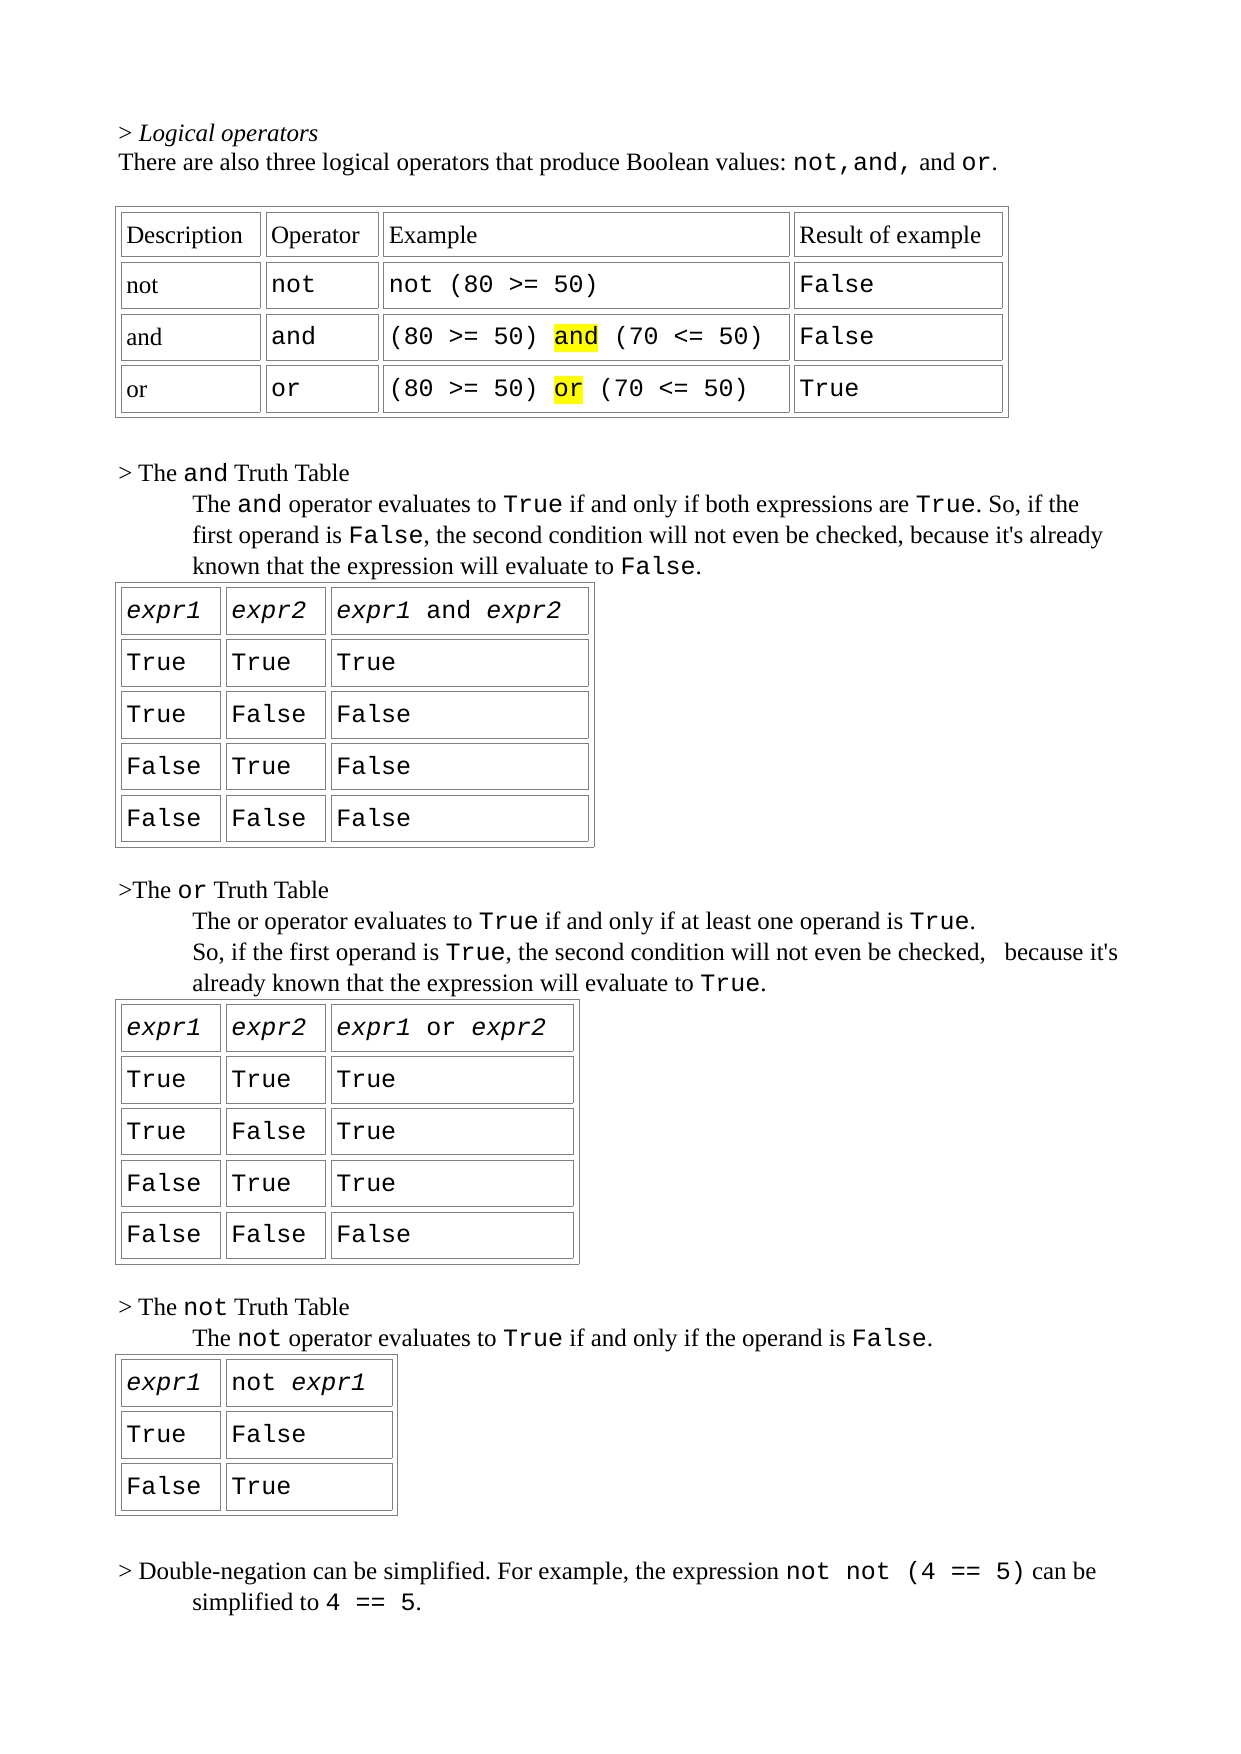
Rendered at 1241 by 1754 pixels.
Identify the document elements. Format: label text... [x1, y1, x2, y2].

table_cell False [328, 738, 591, 789]
text >The or Truth Table [118, 875, 1122, 906]
table_cell False [328, 686, 591, 737]
table_header Description [118, 207, 263, 256]
table_cell True [328, 1103, 576, 1154]
table_cell True [118, 686, 223, 737]
table_cell False [118, 1458, 223, 1509]
table_header Example [381, 207, 791, 256]
text There are also three logical operators that produce Boolean values: not,and, and or. [118, 147, 1122, 178]
table_cell False [328, 1206, 576, 1258]
table_cell False [118, 789, 223, 841]
table_header expr1 [118, 1355, 223, 1406]
table_cell False [223, 1206, 328, 1258]
text > Double-negation can be simplified. For example, the expression not not (4 == 5) can be simplified to 4 == 5. [118, 1556, 1122, 1618]
table_cell not [263, 256, 381, 308]
text The and operator evaluates to True if and only if both expressions are True. So, if the first operand is False, the second condition will not even be checked, because it's already known that the expression will evaluate to False. [118, 489, 1122, 582]
table_cell True [223, 738, 328, 789]
text > Logical operators [118, 118, 1122, 147]
table_cell True [791, 360, 1005, 412]
table_cell (80 >= 50) and (70 <= 50) [381, 308, 791, 360]
table_cell False [223, 686, 328, 737]
table_cell False [223, 1406, 395, 1458]
table_header expr1 [118, 1000, 223, 1051]
table_header not expr1 [223, 1355, 395, 1406]
table_header expr2 [223, 1000, 328, 1051]
table_cell False [791, 256, 1005, 308]
table_header expr1 [118, 583, 223, 634]
table_cell True [328, 1051, 576, 1102]
table_cell False [223, 1103, 328, 1154]
table_cell not [118, 256, 263, 308]
table_cell True [223, 634, 328, 686]
table_header expr1 and expr2 [328, 583, 591, 634]
table_cell True [118, 1103, 223, 1154]
table_cell False [223, 789, 328, 841]
table_header expr1 or expr2 [328, 1000, 576, 1051]
table_cell and [263, 308, 381, 360]
table_cell True [223, 1458, 395, 1509]
table_header expr2 [223, 583, 328, 634]
table_cell False [791, 308, 1005, 360]
text > The and Truth Table [118, 458, 1122, 489]
table_cell True [328, 634, 591, 686]
table_header Operator [263, 207, 381, 256]
table_cell not (80 >= 50) [381, 256, 791, 308]
text > The not Truth Table [118, 1292, 1122, 1323]
table_cell (80 >= 50) or (70 <= 50) [381, 360, 791, 412]
text The or operator evaluates to True if and only if at least one operand is True. [118, 906, 1122, 937]
table_cell True [328, 1154, 576, 1206]
text So, if the first operand is True, the second condition will not even be checked, because it's already known that the expression will evaluate to True. [118, 937, 1122, 999]
table_cell False [118, 738, 223, 789]
table_cell or [263, 360, 381, 412]
table_cell False [118, 1154, 223, 1206]
table_cell True [118, 1406, 223, 1458]
table_cell True [118, 634, 223, 686]
table_cell True [118, 1051, 223, 1102]
table_cell False [118, 1206, 223, 1258]
table_cell True [223, 1051, 328, 1102]
table_cell and [118, 308, 263, 360]
text The not operator evaluates to True if and only if the operand is False. [118, 1323, 1122, 1354]
table_cell False [328, 789, 591, 841]
table_cell True [223, 1154, 328, 1206]
table_cell or [118, 360, 263, 412]
table_header Result of example [791, 207, 1005, 256]
